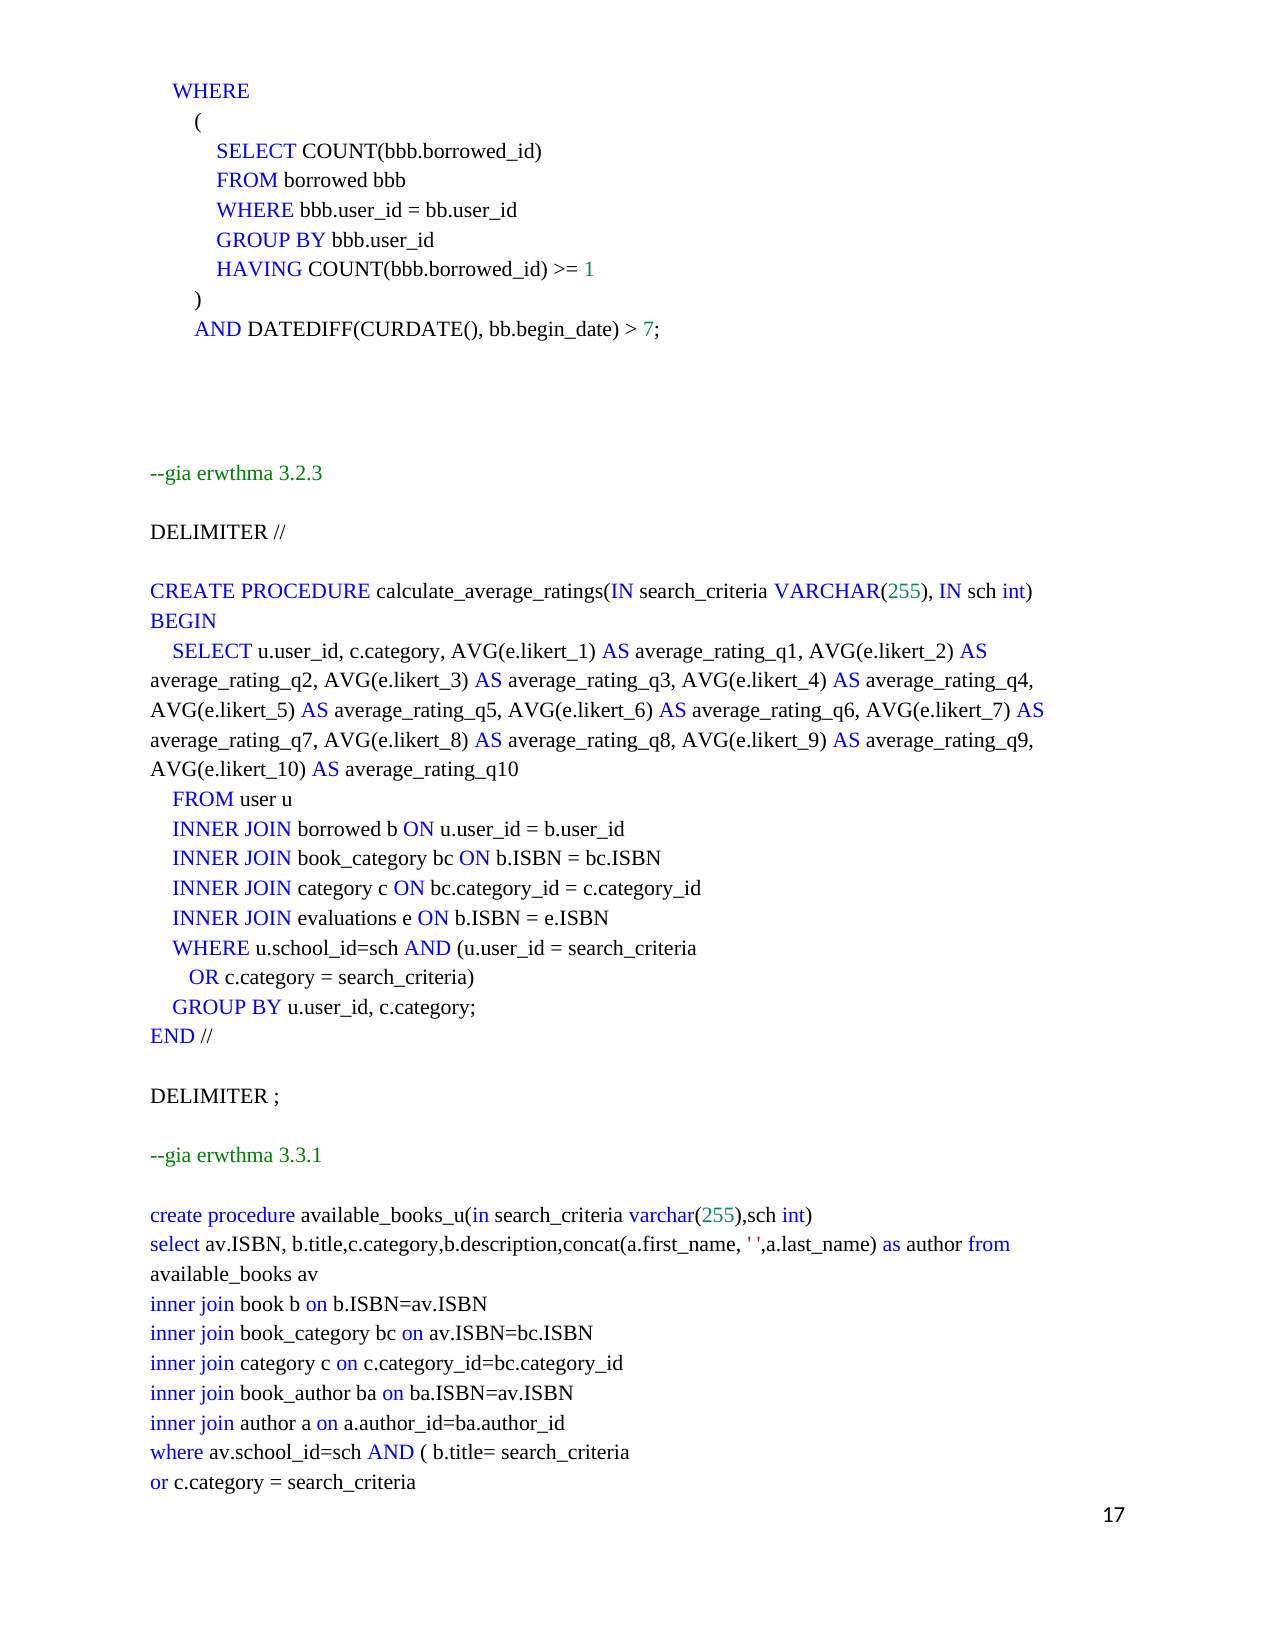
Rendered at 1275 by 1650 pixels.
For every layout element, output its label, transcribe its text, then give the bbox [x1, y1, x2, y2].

text WHERE [150, 74, 1125, 103]
text INNER JOIN category c ON bc.category_id = c.category_id [150, 871, 1125, 900]
text BEGIN [150, 603, 1125, 633]
text inner join book_category bc on av.ISBN=bc.ISBN [150, 1316, 1125, 1346]
text inner join book_author ba on ba.ISBN=av.ISBN [150, 1375, 1125, 1405]
text INNER JOIN borrowed b ON u.user_id = b.user_id [150, 811, 1125, 841]
text select av.ISBN, b.title,c.category,b.description,concat(a.first_name, ' ',a.last_name) as author from available_books av [150, 1227, 1125, 1286]
text GROUP BY bbb.user_id [150, 222, 1125, 252]
text INNER JOIN book_category bc ON b.ISBN = bc.ISBN [150, 841, 1125, 871]
text FROM borrowed bbb [150, 163, 1125, 192]
text CREATE PROCEDURE calculate_average_ratings(IN search_criteria VARCHAR(255), IN sch int) [150, 574, 1125, 603]
text ) [150, 282, 1125, 311]
text OR c.category = search_criteria) [150, 960, 1125, 989]
text inner join category c on c.category_id=bc.category_id [150, 1346, 1125, 1375]
text HAVING COUNT(bbb.borrowed_id) >= 1 [150, 252, 1125, 282]
text or c.category = search_criteria [150, 1464, 1125, 1494]
text create procedure available_books_u(in search_criteria varchar(255),sch int) [150, 1197, 1125, 1227]
text where av.school_id=sch AND ( b.title= search_criteria [150, 1435, 1125, 1464]
text --gia erwthma 3.3.1 [150, 1138, 1125, 1167]
text END // [150, 1019, 1125, 1049]
text inner join book b on b.ISBN=av.ISBN [150, 1286, 1125, 1316]
text DELIMITER // [150, 514, 1125, 544]
text WHERE bbb.user_id = bb.user_id [150, 192, 1125, 222]
text AND DATEDIFF(CURDATE(), bb.begin_date) > 7; [150, 311, 1125, 341]
text WHERE u.school_id=sch AND (u.user_id = search_criteria [150, 930, 1125, 960]
text ( [150, 103, 1125, 133]
text GROUP BY u.user_id, c.category; [150, 989, 1125, 1019]
text DELIMITER ; [150, 1078, 1125, 1108]
text --gia erwthma 3.2.3 [150, 455, 1125, 485]
text FROM user u [150, 782, 1125, 811]
text SELECT COUNT(bbb.borrowed_id) [150, 133, 1125, 163]
text inner join author a on a.author_id=ba.author_id [150, 1405, 1125, 1435]
text INNER JOIN evaluations e ON b.ISBN = e.ISBN [150, 900, 1125, 930]
text SELECT u.user_id, c.category, AVG(e.likert_1) AS average_rating_q1, AVG(e.likert_2) AS average_rating_q2, AVG(e.likert_3) AS average_rating_q3, AVG(e.likert_4) AS average_rating_q4, AVG(e.likert_5) AS average_rating_q5, AVG(e.likert_6) AS average_rating_q6, AVG(e.likert_7) AS average_rating_q7, AVG(e.likert_8) AS average_rating_q8, AVG(e.likert_9) AS average_rating_q9, AVG(e.likert_10) AS average_rating_q10 [150, 633, 1125, 782]
